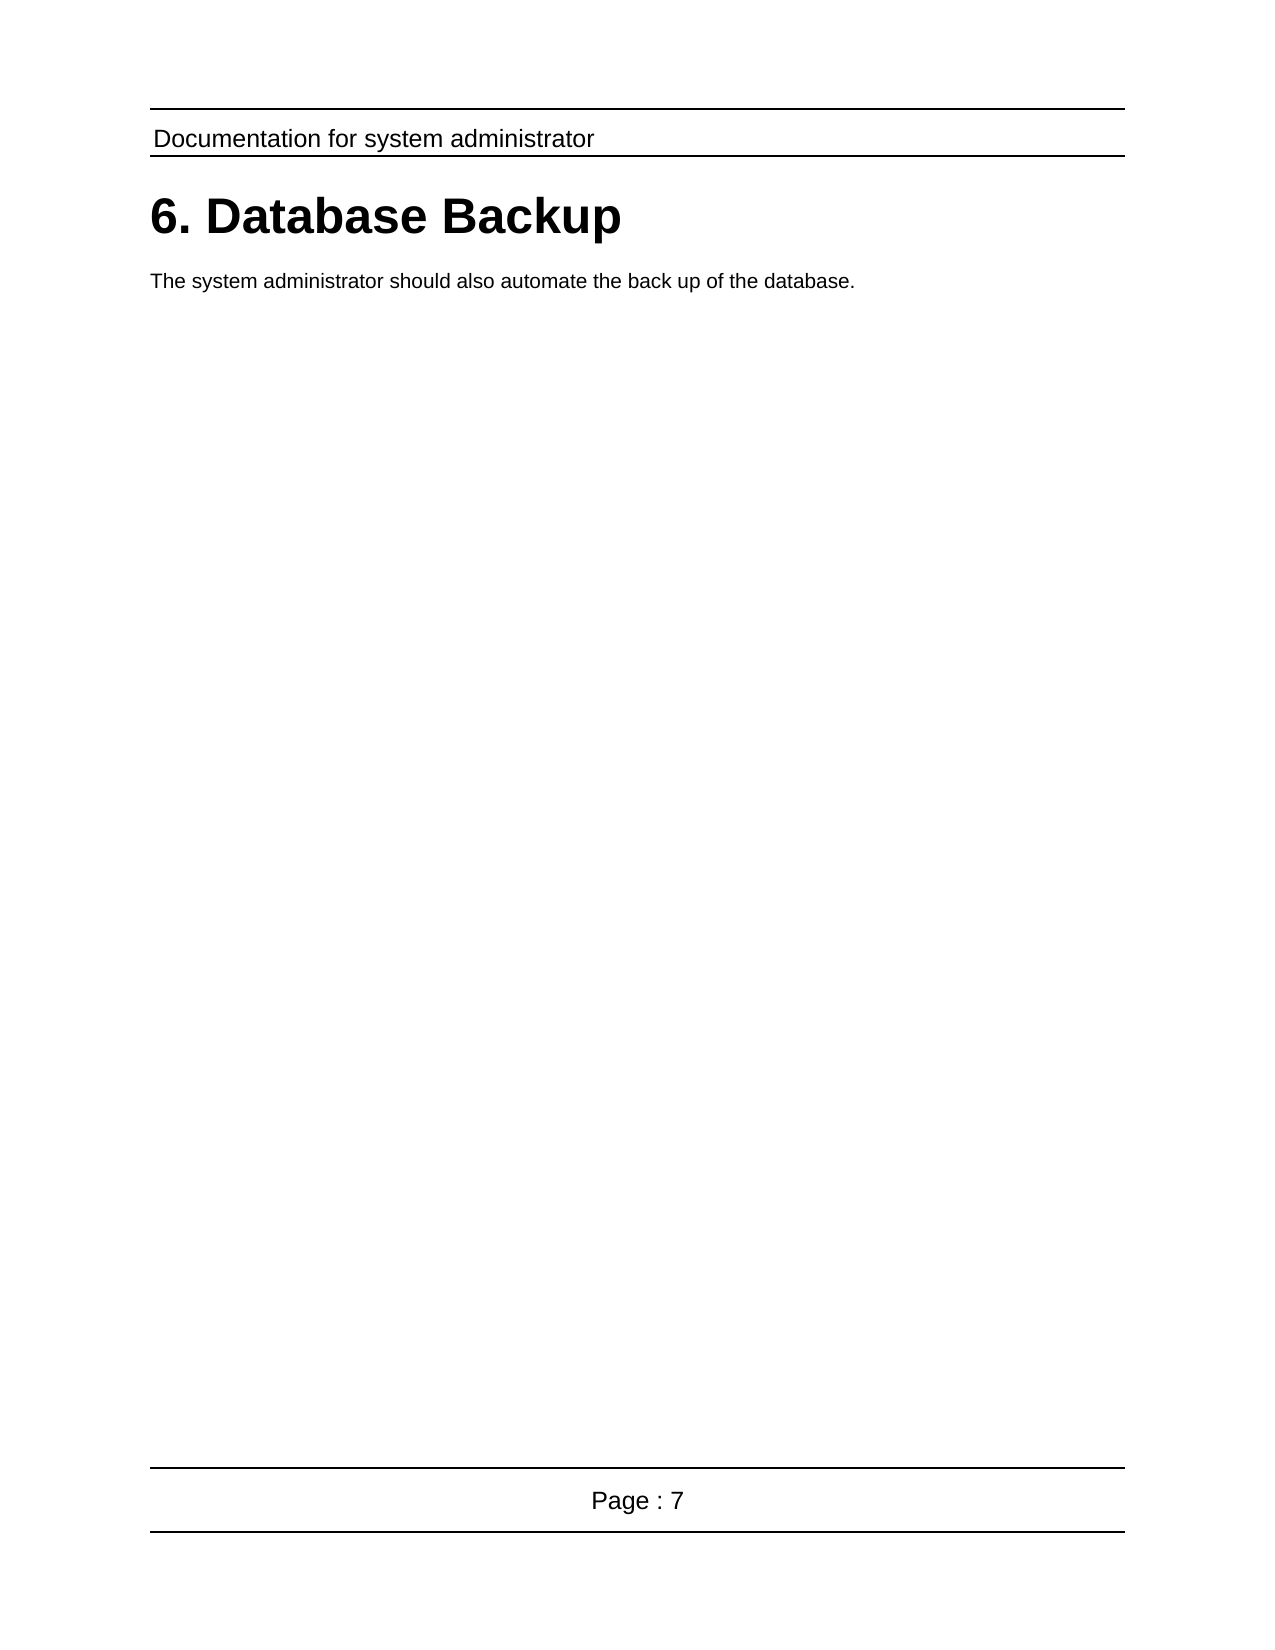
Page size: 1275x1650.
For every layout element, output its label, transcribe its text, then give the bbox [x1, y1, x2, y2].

text 6. Database Backup [150, 187, 1125, 244]
text The system administrator should also automate the back up of the database. [150, 268, 1125, 292]
